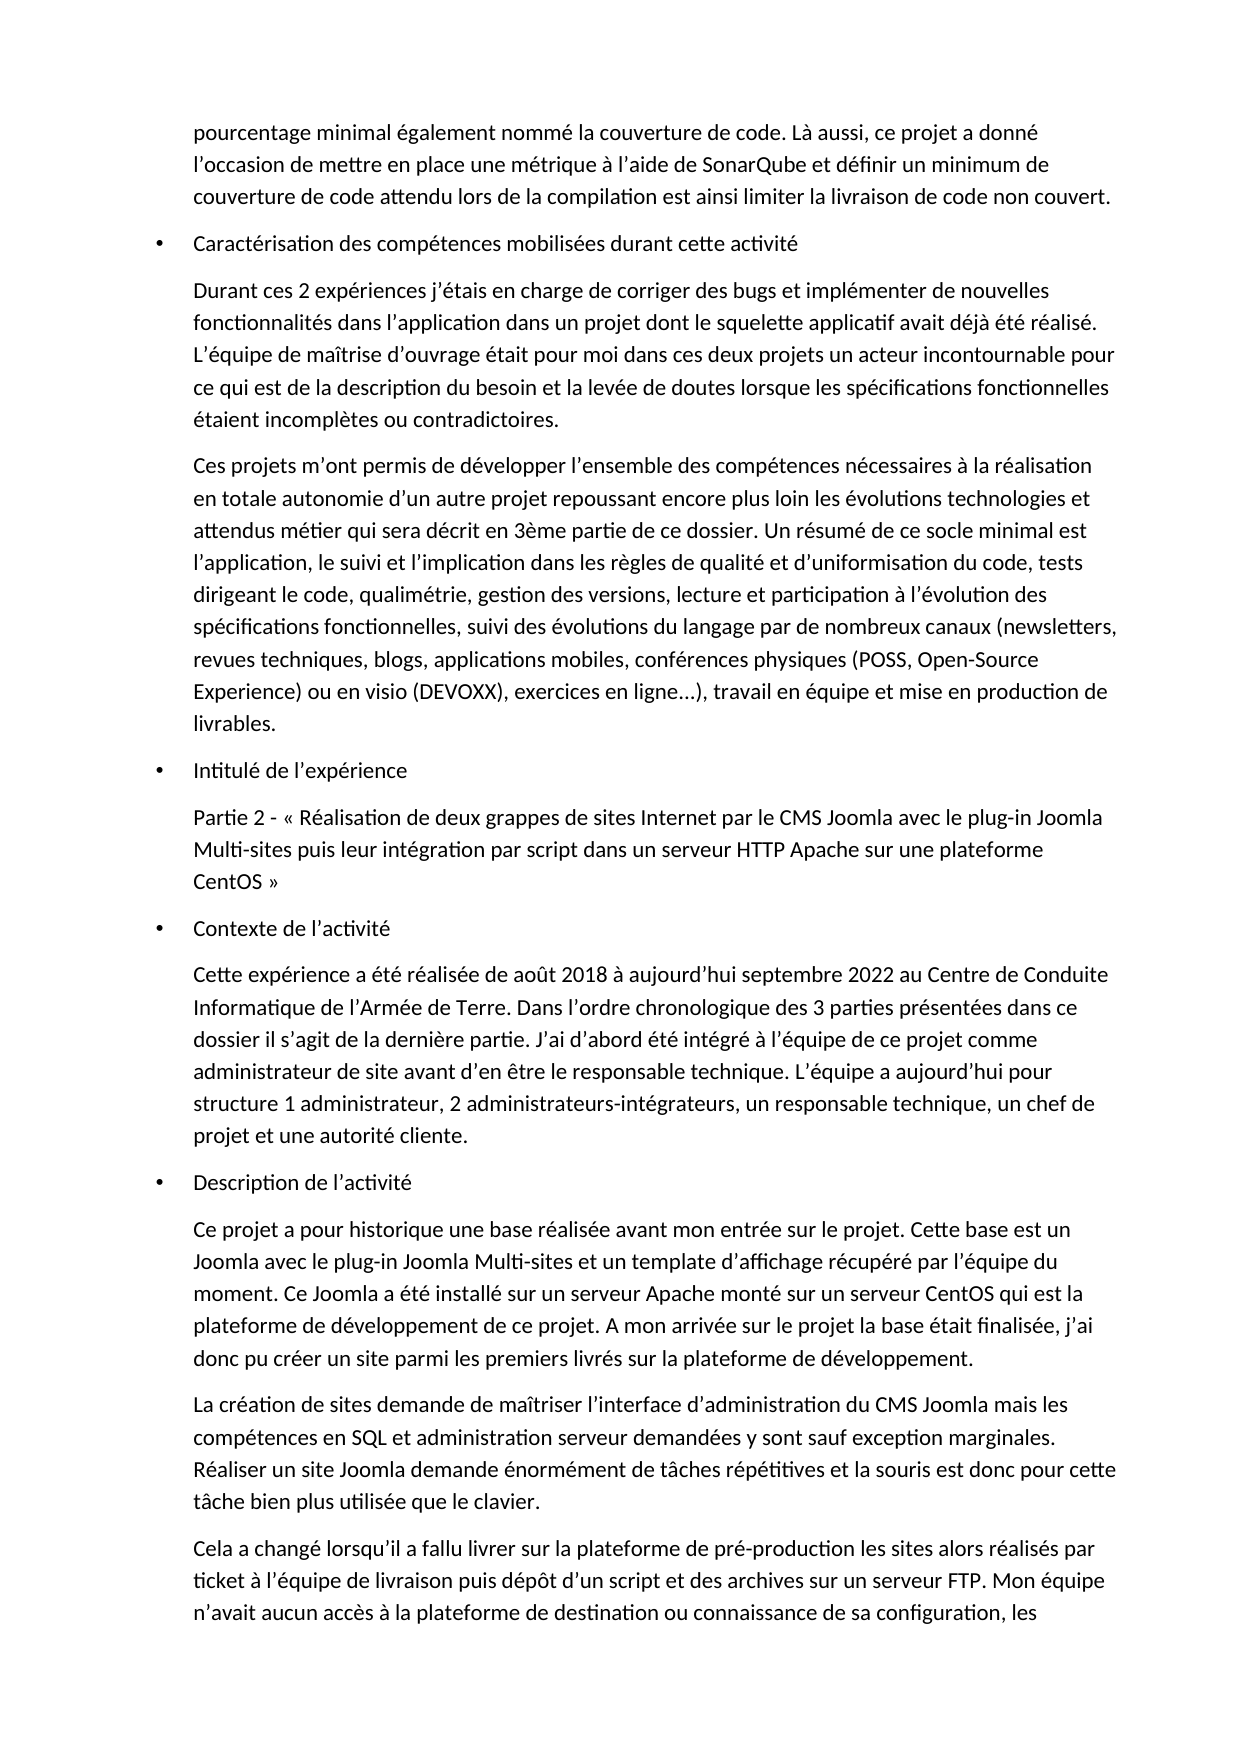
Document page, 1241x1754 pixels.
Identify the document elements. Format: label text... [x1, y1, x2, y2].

list Caractérisation des compétences mobilisées durant cette activité [156, 229, 1122, 257]
list Contexte de l’activité [156, 914, 1122, 942]
list pourcentage minimal également nommé la couverture de code. Là aussi, ce projet a donné l’occasion de mettre en place une métrique à l’aide de SonarQube et définir un minimum de couverture de code attendu lors de la compilation est ainsi limiter la livraison de code non couvert. [156, 118, 1122, 211]
list La création de sites demande de maîtriser l’interface d’administration du CMS Joomla mais les compétences en SQL et administration serveur demandées y sont sauf exception marginales. Réaliser un site Joomla demande énormément de tâches répétitives et la souris est donc pour cette tâche bien plus utilisée que le clavier. [156, 1391, 1122, 1515]
list Ce projet a pour historique une base réalisée avant mon entrée sur le projet. Cette base est un Joomla avec le plug-in Joomla Multi-sites et un template d’affichage récupéré par l’équipe du moment. Ce Joomla a été installé sur un serveur Apache monté sur un serveur CentOS qui est la plateforme de développement de ce projet. A mon arrivée sur le projet la base était finalisée, j’ai donc pu créer un site parmi les premiers livrés sur la plateforme de développement. [156, 1215, 1122, 1372]
list Durant ces 2 expériences j’étais en charge de corriger des bugs et implémenter de nouvelles fonctionnalités dans l’application dans un projet dont le squelette applicatif avait déjà été réalisé. L’équipe de maîtrise d’ouvrage était pour moi dans ces deux projets un acteur incontournable pour ce qui est de la description du besoin et la levée de doutes lorsque les spécifications fonctionnelles étaient incomplètes ou contradictoires. [156, 276, 1122, 433]
list Ces projets m’ont permis de développer l’ensemble des compétences nécessaires à la réalisation en totale autonomie d’un autre projet repoussant encore plus loin les évolutions technologies et attendus métier qui sera décrit en 3ème partie de ce dossier. Un résumé de ce socle minimal est l’application, le suivi et l’implication dans les règles de qualité et d’uniformisation du code, tests dirigeant le code, qualimétrie, gestion des versions, lecture et participation à l’évolution des spécifications fonctionnelles, suivi des évolutions du langage par de nombreux canaux (newsletters, revues techniques, blogs, applications mobiles, conférences physiques (POSS, Open-Source Experience) ou en visio (DEVOXX), exercices en ligne...), travail en équipe et mise en production de livrables. [156, 452, 1122, 737]
list Cette expérience a été réalisée de août 2018 à aujourd’hui septembre 2022 au Centre de Conduite Informatique de l’Armée de Terre. Dans l’ordre chronologique des 3 parties présentées dans ce dossier il s’agit de la dernière partie. J’ai d’abord été intégré à l’équipe de ce projet comme administrateur de site avant d’en être le responsable technique. L’équipe a aujourd’hui pour structure 1 administrateur, 2 administrateurs-intégrateurs, un responsable technique, un chef de projet et une autorité cliente. [156, 961, 1122, 1149]
list Description de l’activité [156, 1168, 1122, 1196]
list Intitulé de l’expérience [156, 756, 1122, 784]
list Partie 2 - « Réalisation de deux grappes de sites Internet par le CMS Joomla avec le plug-in Joomla Multi-sites puis leur intégration par script dans un serveur HTTP Apache sur une plateforme CentOS » [156, 803, 1122, 895]
list Cela a changé lorsqu’il a fallu livrer sur la plateforme de pré-production les sites alors réalisés par ticket à l’équipe de livraison puis dépôt d’un script et des archives sur un serveur FTP. Mon équipe n’avait aucun accès à la plateforme de destination ou connaissance de sa configuration, les [156, 1534, 1122, 1626]
